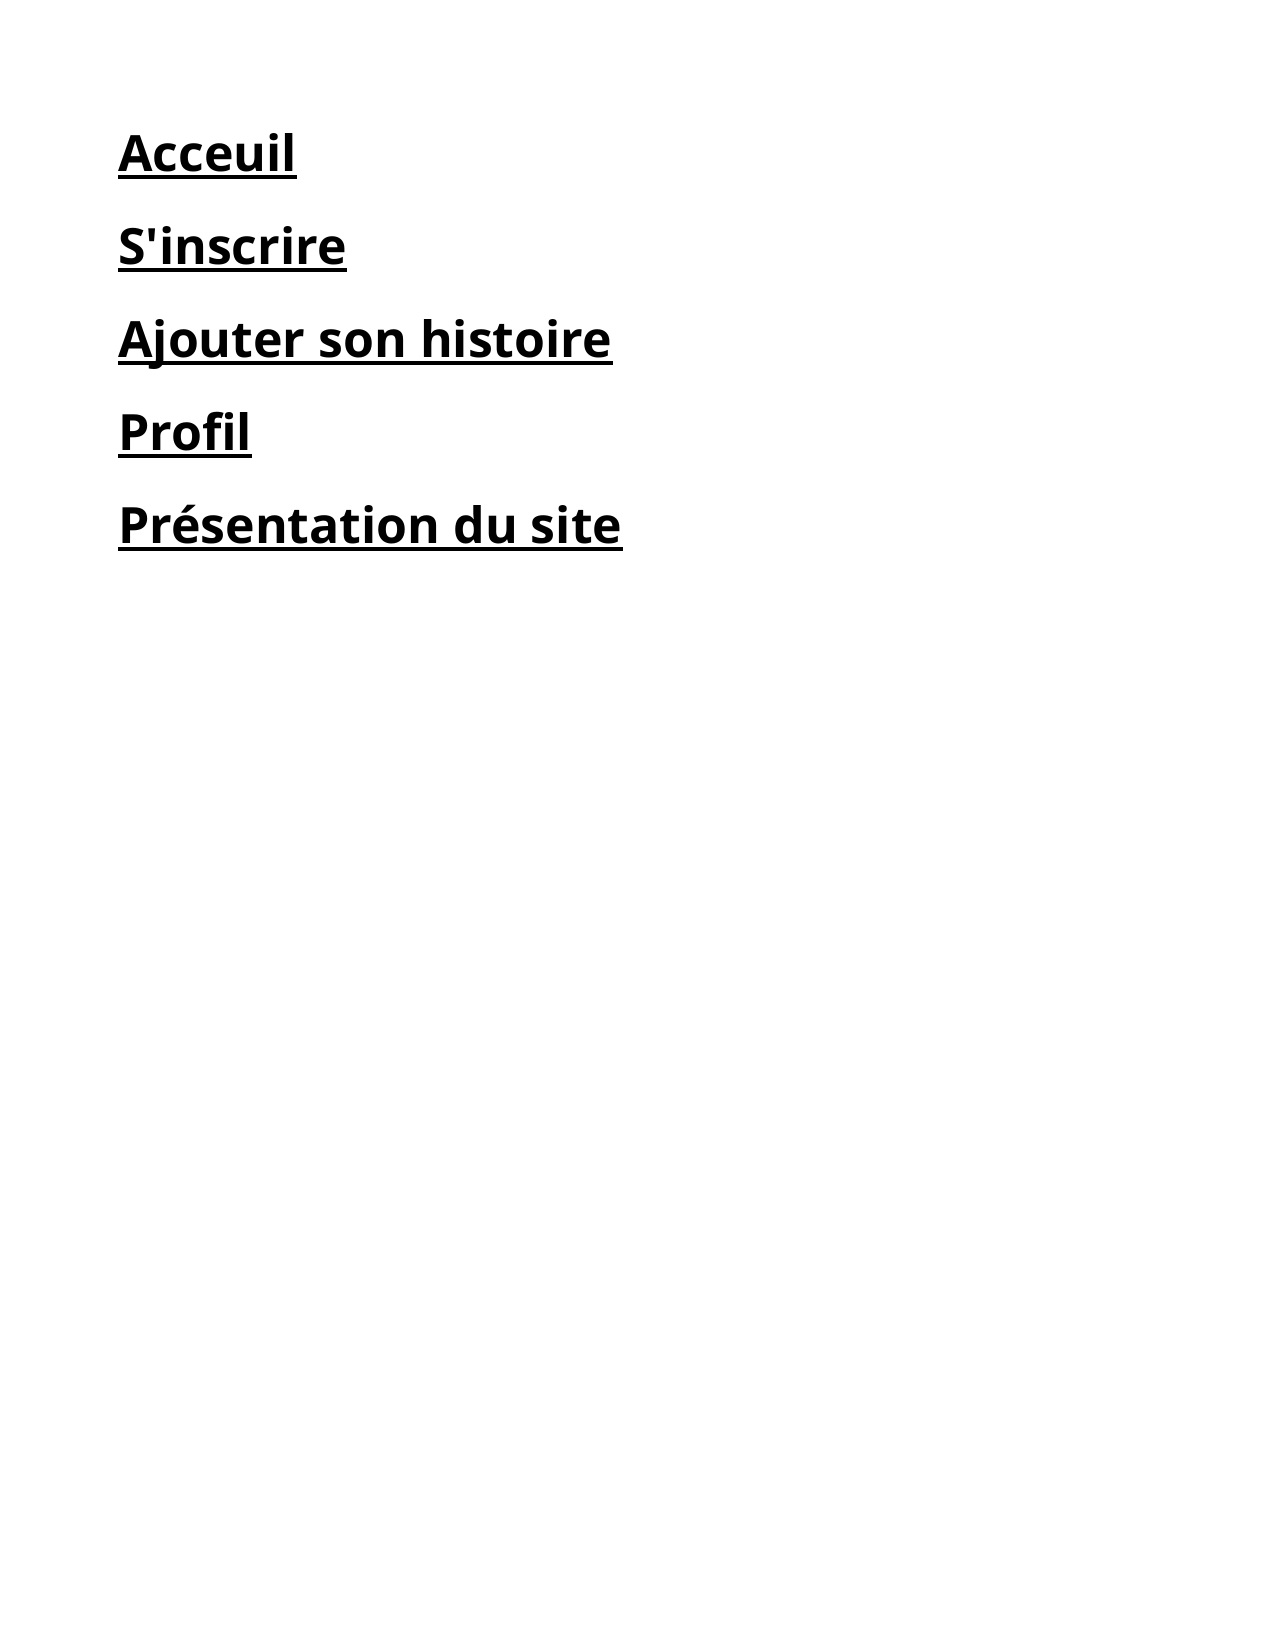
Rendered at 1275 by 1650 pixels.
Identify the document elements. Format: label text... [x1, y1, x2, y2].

text Présentation du site [118, 490, 1157, 558]
text Ajouter son histoire [118, 304, 1157, 372]
text Profil [118, 397, 1157, 465]
text Acceuil [118, 118, 1157, 186]
text S'inscrire [118, 211, 1157, 279]
